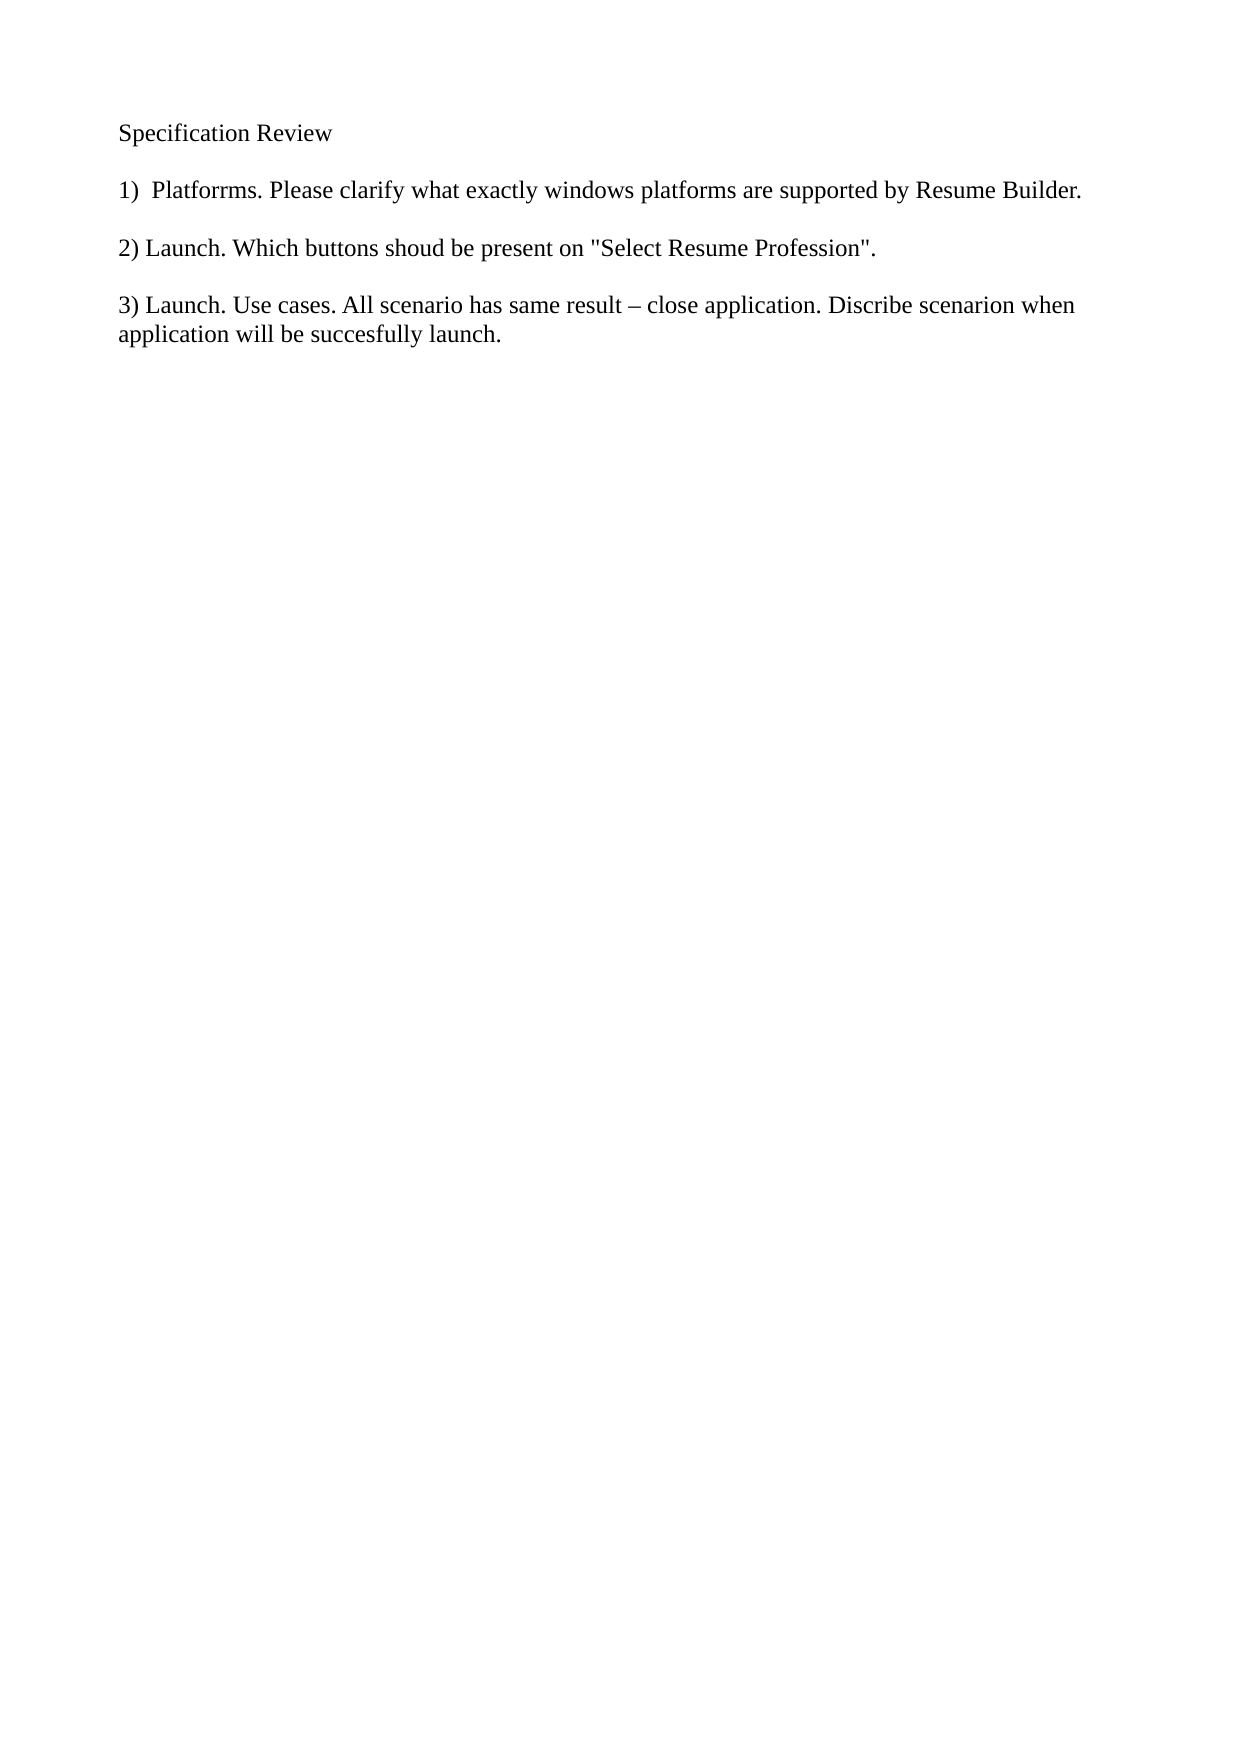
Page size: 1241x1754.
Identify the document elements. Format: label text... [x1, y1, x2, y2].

text 3) Launch. Use cases. All scenario has same result – close application. Discribe scenarion when application will be succesfully launch. [118, 291, 1122, 348]
text 2) Launch. Which buttons shoud be present on "Select Resume Profession". [118, 233, 1122, 262]
text 1) Platforrms. Please clarify what exactly windows platforms are supported by Resume Builder. [118, 176, 1122, 204]
text Specification Review [118, 118, 1122, 147]
